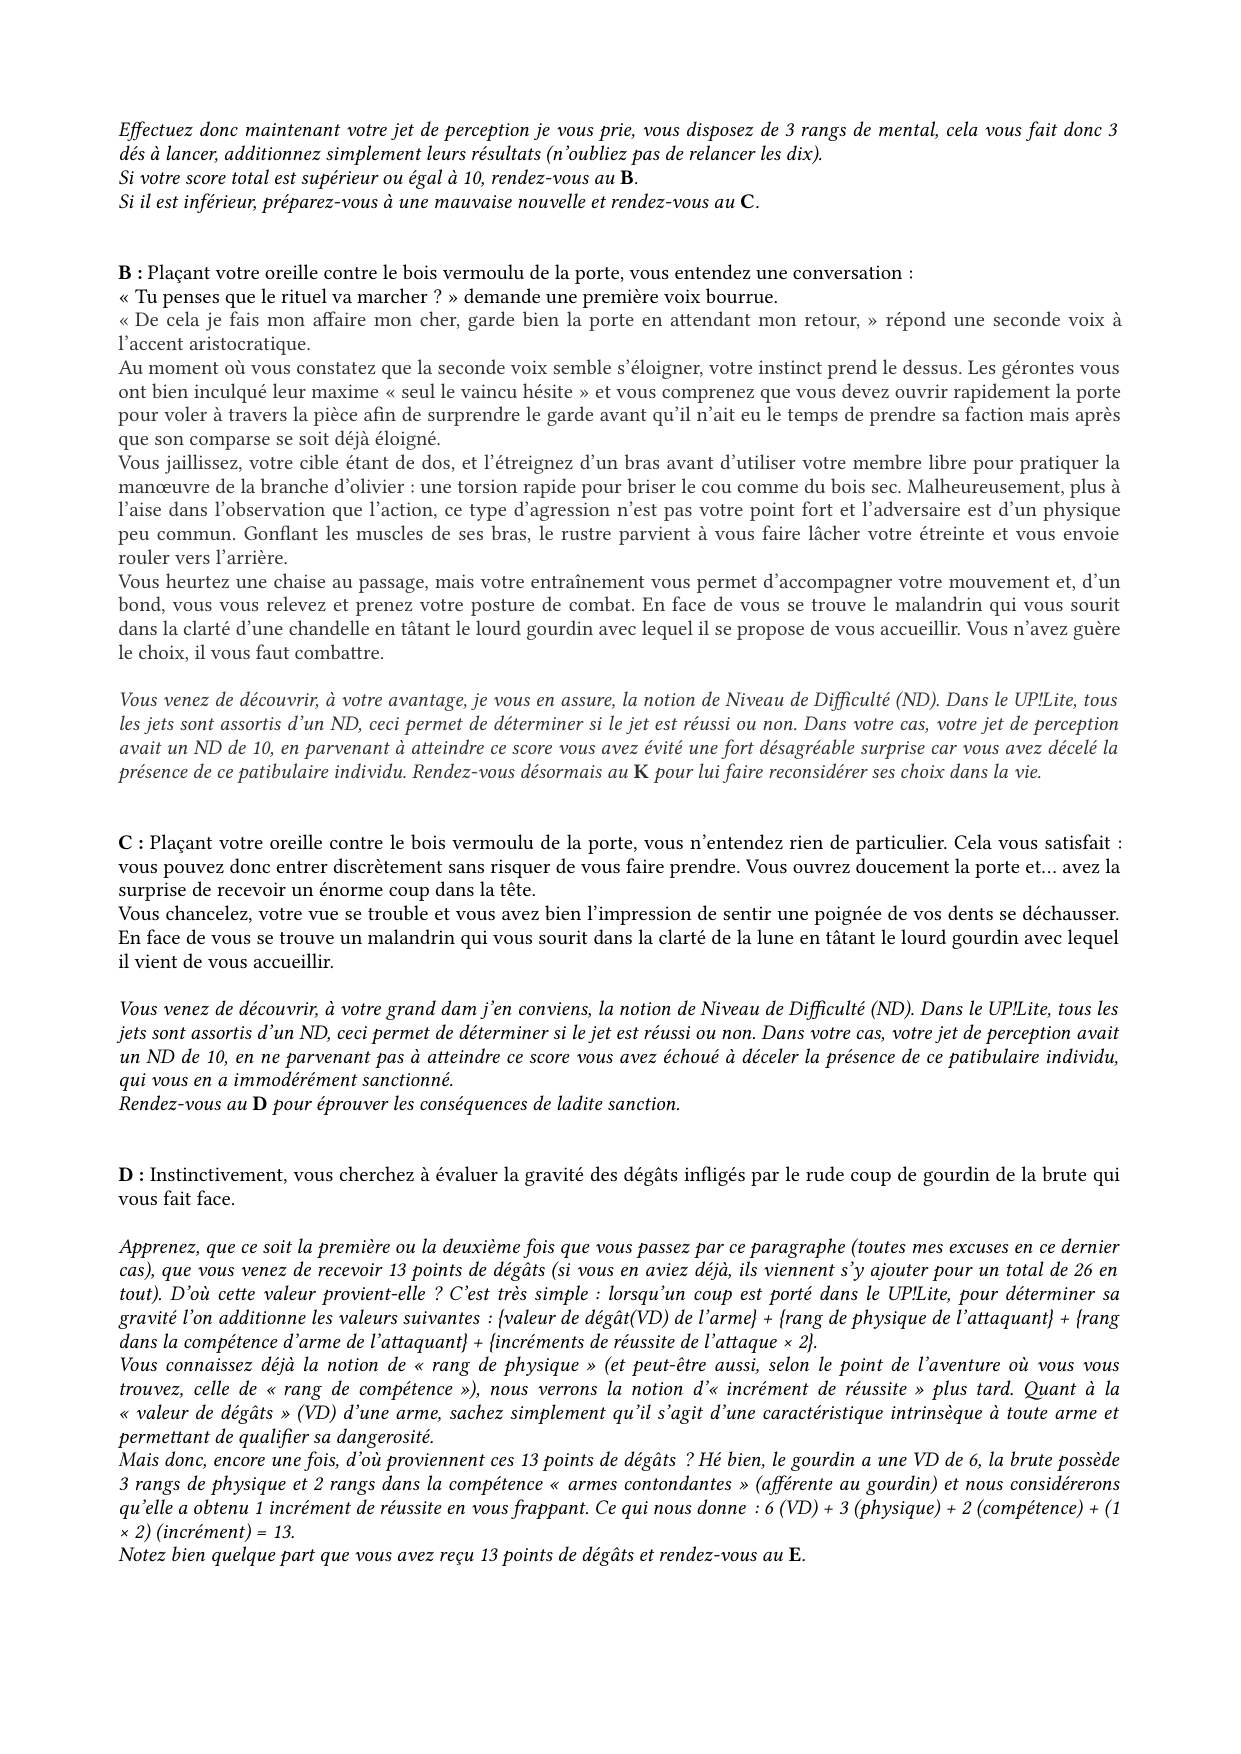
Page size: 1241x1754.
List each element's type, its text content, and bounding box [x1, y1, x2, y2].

text Au moment où vous constatez que la seconde voix semble s’éloigner, votre instinct prend le dessus. Les gérontes vous ont bien inculqué leur maxime « seul le vaincu hésite » et vous comprenez que vous devez ouvrir rapidement la porte pour voler à travers la pièce afin de surprendre le garde avant qu’il n’ait eu le temps de prendre sa faction mais après que son comparse se soit déjà éloigné. [118, 356, 1122, 451]
text Vous jaillissez, votre cible étant de dos, et l’étreignez d’un bras avant d’utiliser votre membre libre pour pratiquer la manœuvre de la branche d’olivier : une torsion rapide pour briser le cou comme du bois sec. Malheureusement, plus à l’aise dans l’observation que l’action, ce type d’agression n’est pas votre point fort et l’adversaire est d’un physique peu commun. Gonflant les muscles de ses bras, le rustre parvient à vous faire lâcher votre étreinte et vous envoie rouler vers l’arrière. [118, 451, 1122, 569]
text Mais donc, encore une fois, d’où proviennent ces 13 points de dégâts ? Hé bien, le gourdin a une VD de 6, la brute possède 3 rangs de physique et 2 rangs dans la compétence « armes contondantes » (afférente au gourdin) et nous considérerons qu’elle a obtenu 1 incrément de réussite en vous frappant. Ce qui nous donne : 6 (VD) + 3 (physique) + 2 (compétence) + (1 × 2) (incrément) = 13. [118, 1448, 1122, 1543]
text Vous venez de découvrir, à votre grand dam j’en conviens, la notion de Niveau de Difficulté (ND). Dans le UP!Lite, tous les jets sont assortis d’un ND, ceci permet de déterminer si le jet est réussi ou non. Dans votre cas, votre jet de perception avait un ND de 10, en ne parvenant pas à atteindre ce score vous avez échoué à déceler la présence de ce patibulaire individu, qui vous en a immodérément sanctionné. [118, 997, 1122, 1092]
text Apprenez, que ce soit la première ou la deuxième fois que vous passez par ce paragraphe (toutes mes excuses en ce dernier cas), que vous venez de recevoir 13 points de dégâts (si vous en aviez déjà, ils viennent s’y ajouter pour un total de 26 en tout). D’où cette valeur provient-elle ? C’est très simple : lorsqu’un coup est porté dans le UP!Lite, pour déterminer sa gravité l’on additionne les valeurs suivantes : {valeur de dégât(VD) de l’arme} + {rang de physique de l’attaquant} + {rang dans la compétence d’arme de l’attaquant} + {incréments de réussite de l’attaque × 2}. [118, 1234, 1122, 1353]
text « Tu penses que le rituel va marcher ? » demande une première voix bourrue. [118, 284, 1122, 308]
text C : Plaçant votre oreille contre le bois vermoulu de la porte, vous n’entendez rien de particulier. Cela vous satisfait : vous pouvez donc entrer discrètement sans risquer de vous faire prendre. Vous ouvrez doucement la porte et… avez la surprise de recevoir un énorme coup dans la tête. [118, 831, 1122, 902]
text « De cela je fais mon affaire mon cher, garde bien la porte en attendant mon retour, » répond une seconde voix à l’accent aristocratique. [118, 308, 1122, 356]
text Si votre score total est supérieur ou égal à 10, rendez-vous au B. [118, 166, 1122, 189]
text D : Instinctivement, vous cherchez à évaluer la gravité des dégâts infligés par le rude coup de gourdin de la brute qui vous fait face. [118, 1163, 1122, 1211]
text Effectuez donc maintenant votre jet de perception je vous prie, vous disposez de 3 rangs de mental, cela vous fait donc 3 dés à lancer, additionnez simplement leurs résultats (n’oubliez pas de relancer les dix). [118, 118, 1122, 166]
text Vous chancelez, votre vue se trouble et vous avez bien l’impression de sentir une poignée de vos dents se déchausser. En face de vous se trouve un malandrin qui vous sourit dans la clarté de la lune en tâtant le lourd gourdin avec lequel il vient de vous accueillir. [118, 902, 1122, 973]
text Si il est inférieur, préparez-vous à une mauvaise nouvelle et rendez-vous au C. [118, 189, 1122, 213]
text Vous connaissez déjà la notion de « rang de physique » (et peut-être aussi, selon le point de l’aventure où vous vous trouvez, celle de « rang de compétence »), nous verrons la notion d’« incrément de réussite » plus tard. Quant à la « valeur de dégâts » (VD) d’une arme, sachez simplement qu’il s’agit d’une caractéristique intrinsèque à toute arme et permettant de qualifier sa dangerosité. [118, 1353, 1122, 1448]
text Vous heurtez une chaise au passage, mais votre entraînement vous permet d’accompagner votre mouvement et, d’un bond, vous vous relevez et prenez votre posture de combat. En face de vous se trouve le malandrin qui vous sourit dans la clarté d’une chandelle en tâtant le lourd gourdin avec lequel il se propose de vous accueillir. Vous n’avez guère le choix, il vous faut combattre. [118, 569, 1122, 664]
text Notez bien quelque part que vous avez reçu 13 points de dégâts et rendez-vous au E. [118, 1543, 1122, 1567]
text Vous venez de découvrir, à votre avantage, je vous en assure, la notion de Niveau de Difficulté (ND). Dans le UP!Lite, tous les jets sont assortis d’un ND, ceci permet de déterminer si le jet est réussi ou non. Dans votre cas, votre jet de perception avait un ND de 10, en parvenant à atteindre ce score vous avez évité une fort désagréable surprise car vous avez décelé la présence de ce patibulaire individu. Rendez-vous désormais au K pour lui faire reconsidérer ses choix dans la vie. [118, 688, 1122, 783]
text B : Plaçant votre oreille contre le bois vermoulu de la porte, vous entendez une conversation : [118, 261, 1122, 284]
text Rendez-vous au D pour éprouver les conséquences de ladite sanction. [118, 1092, 1122, 1116]
